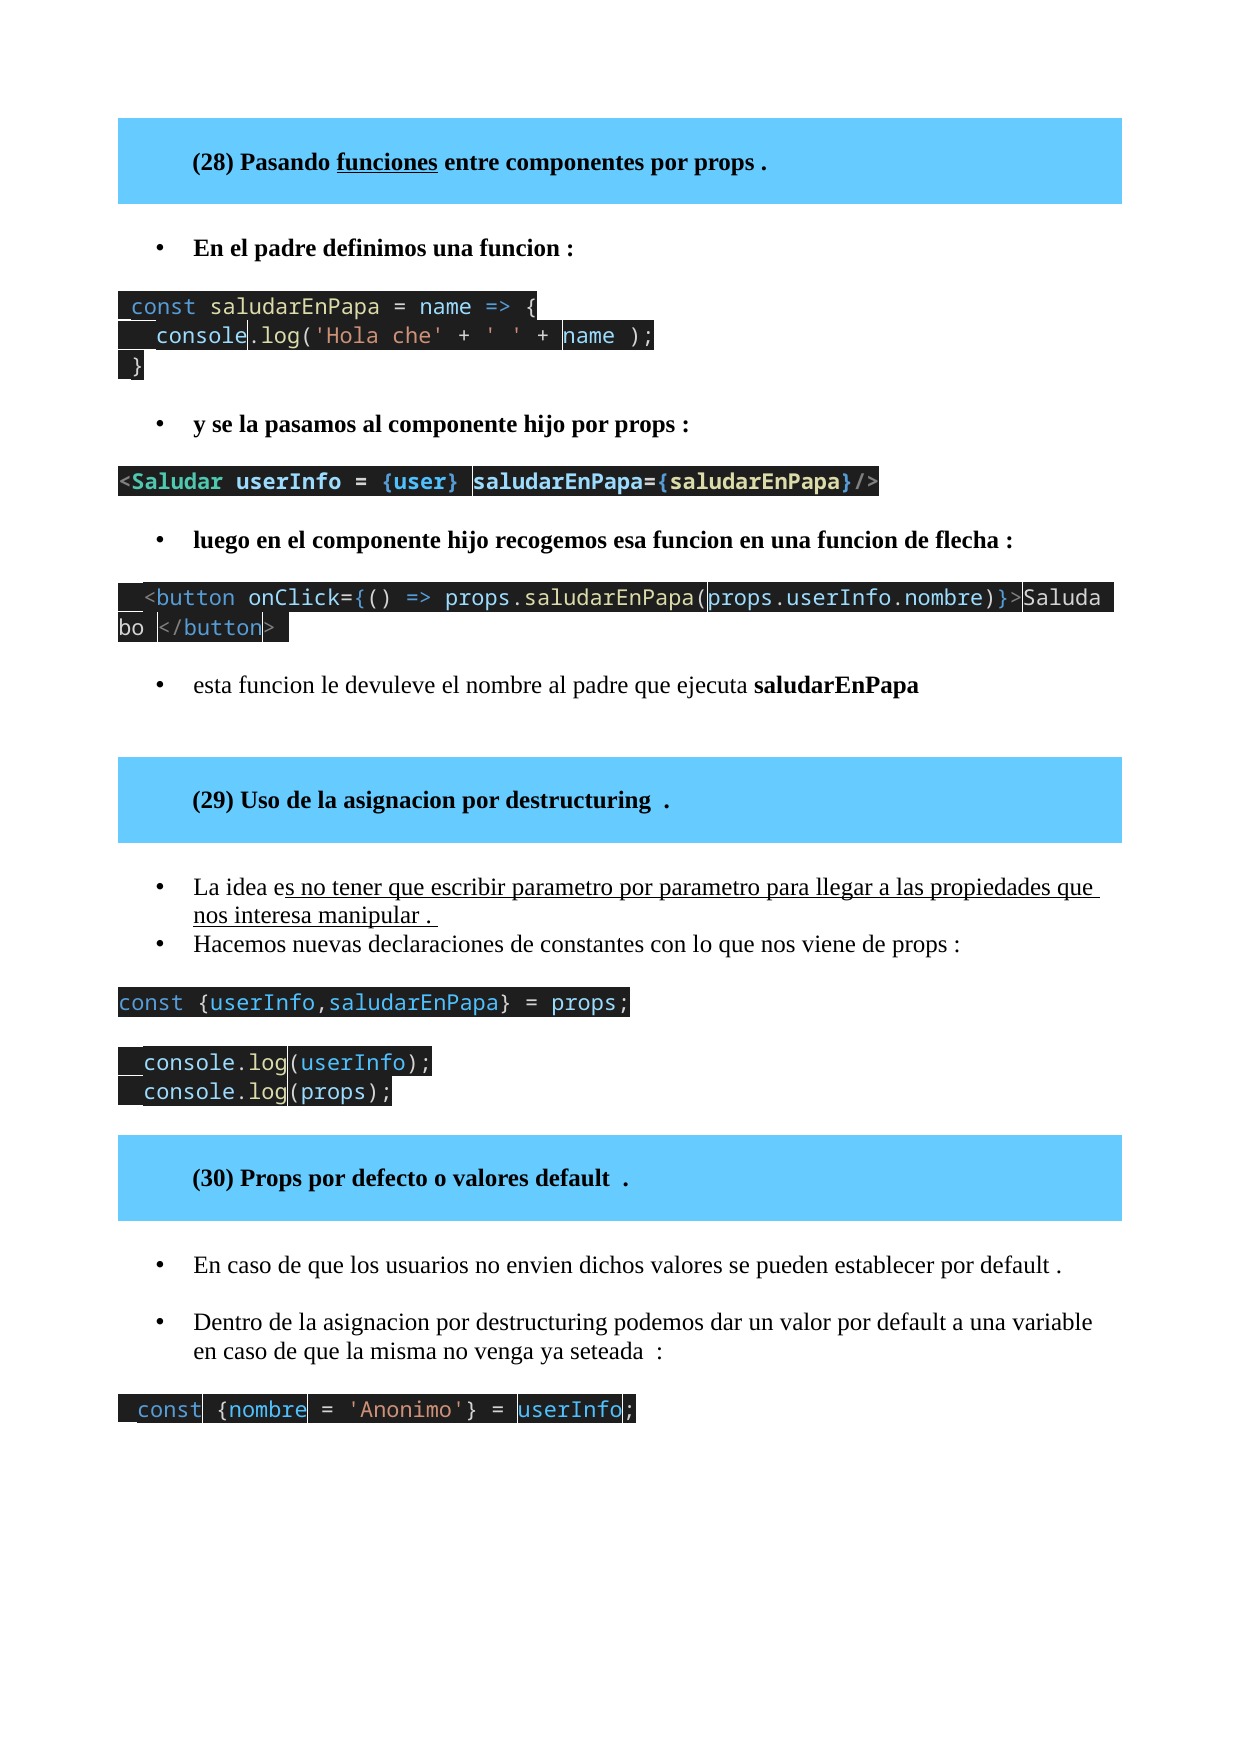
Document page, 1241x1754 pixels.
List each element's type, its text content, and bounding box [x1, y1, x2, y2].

text <button onClick={() => props.saludarEnPapa(props.userInfo.nombre)}>Saluda bo </button> [118, 582, 1122, 642]
text const saludarEnPapa = name => { [118, 291, 1122, 320]
text } [118, 350, 1122, 380]
list La idea es no tener que escribir parametro por parametro para llegar a las propiedades que nos interesa manipular . [156, 872, 1122, 929]
list En caso de que los usuarios no envien dichos valores se pueden establecer por default . [156, 1250, 1122, 1278]
text console.log('Hola che' + ' ' + name ); [118, 320, 1122, 350]
list Hacemos nuevas declaraciones de constantes con lo que nos viene de props : [156, 929, 1122, 958]
text <Saludar userInfo = {user} saludarEnPapa={saludarEnPapa}/> [118, 466, 1122, 496]
text const {nombre = 'Anonimo'} = userInfo; [118, 1393, 1122, 1423]
text console.log(props); [118, 1076, 1122, 1106]
list y se la pasamos al componente hijo por props : [156, 409, 1122, 437]
list luego en el componente hijo recogemos esa funcion en una funcion de flecha : [156, 525, 1122, 553]
text (29) Uso de la asignacion por destructuring . [118, 786, 1122, 814]
list Dentro de la asignacion por destructuring podemos dar un valor por default a una variable en caso de que la misma no venga ya seteada : [156, 1307, 1122, 1365]
text (30) Props por defecto o valores default . [118, 1163, 1122, 1192]
text (28) Pasando funciones entre componentes por props . [118, 147, 1122, 176]
text console.log(userInfo); [118, 1046, 1122, 1076]
list esta funcion le devuleve el nombre al padre que ejecuta saludarEnPapa [156, 671, 1122, 699]
list En el padre definimos una funcion : [156, 233, 1122, 262]
text const {userInfo,saludarEnPapa} = props; [118, 987, 1122, 1017]
